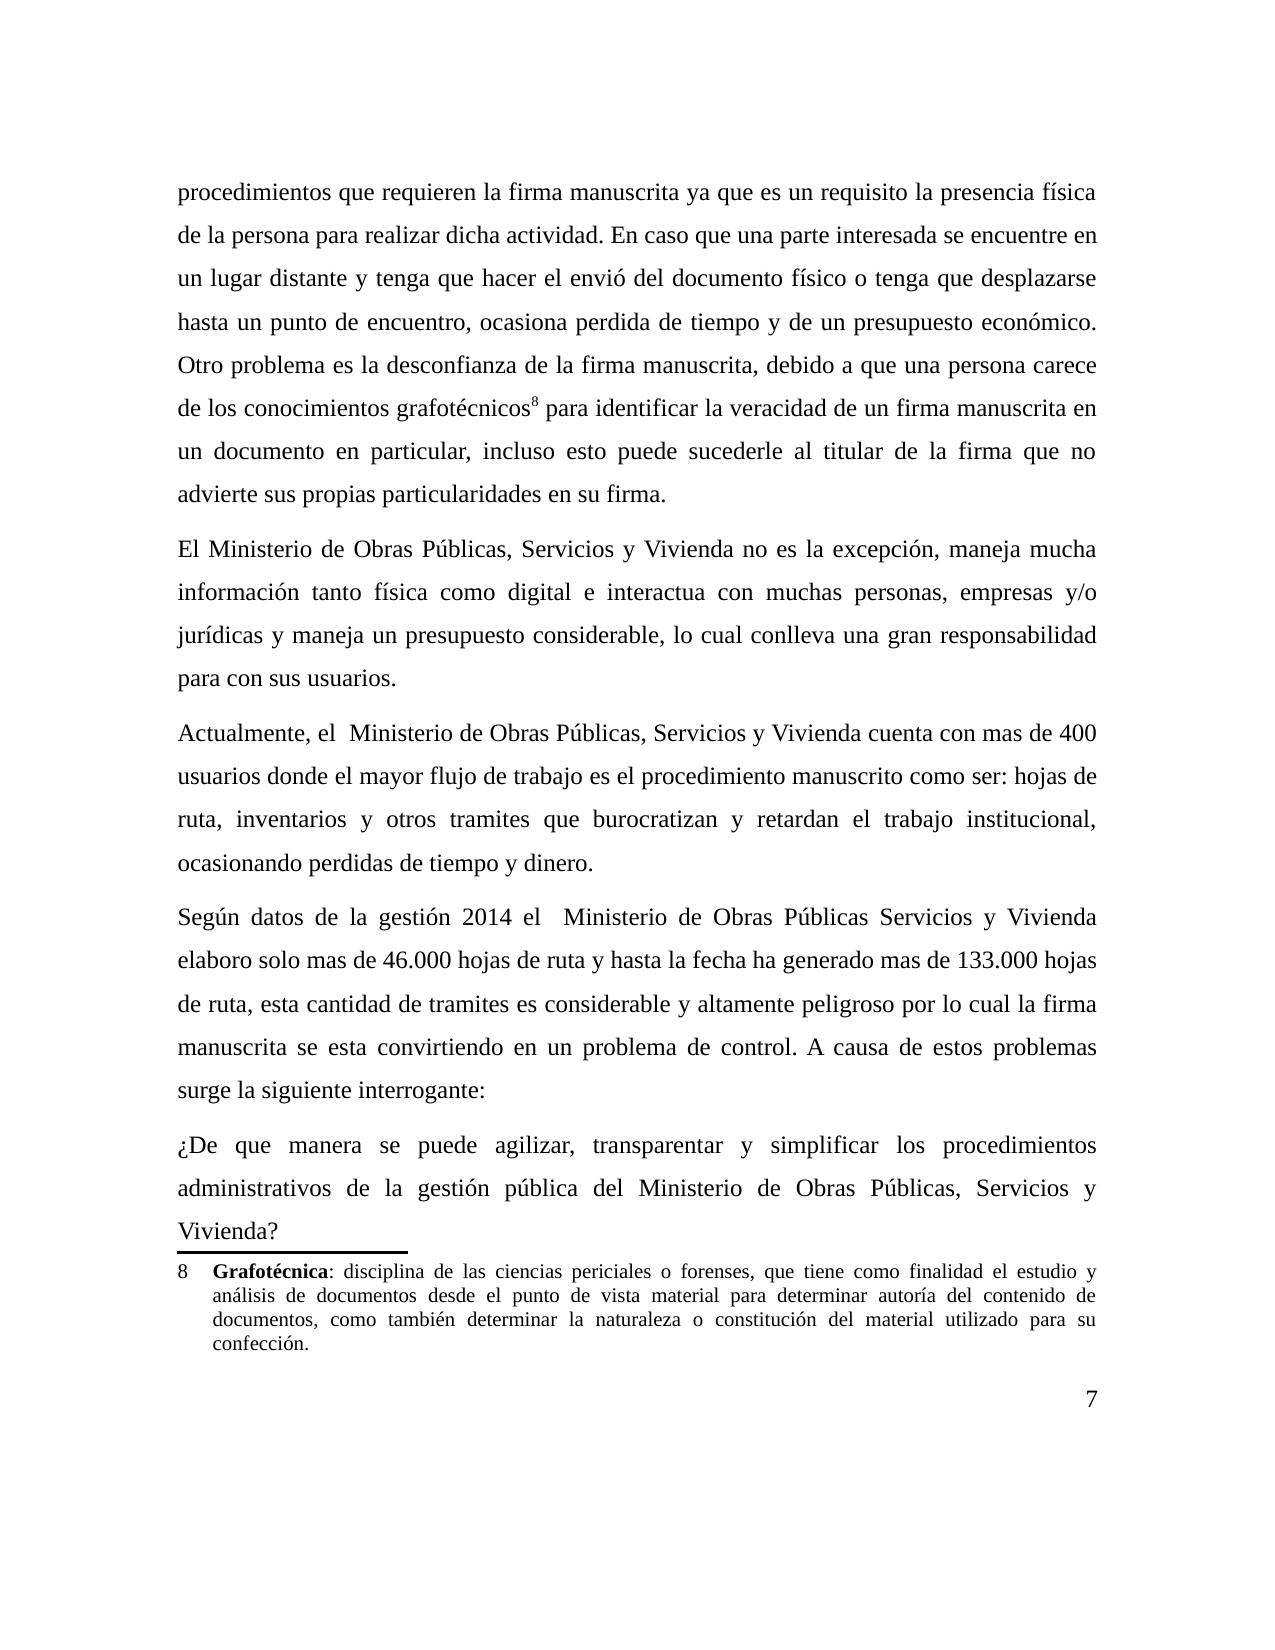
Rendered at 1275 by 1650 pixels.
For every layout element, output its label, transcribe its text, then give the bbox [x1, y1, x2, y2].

text ¿De que manera se puede agilizar, transparentar y simplificar los procedimientos administrativos de la gestión pública del Ministerio de Obras Públicas, Servicios y Vivienda? [177, 1130, 1098, 1245]
text Actualmente, el Ministerio de Obras Públicas, Servicios y Vivienda cuenta con mas de 400 usuarios donde el mayor flujo de trabajo es el procedimiento manuscrito como ser: hojas de ruta, inventarios y otros tramites que burocratizan y retardan el trabajo institucional, ocasionando perdidas de tiempo y dinero. [177, 718, 1098, 876]
text Grafotécnica: disciplina de las ciencias periciales o forenses, que tiene como finalidad el estudio y análisis de documentos desde el punto de vista material para determinar autoría del contenido de documentos, como también determinar la naturaleza o constitución del material utilizado para su confección. [177, 1258, 1098, 1355]
text El Ministerio de Obras Públicas, Servicios y Vivienda no es la excepción, maneja mucha información tanto física como digital e interactua con muchas personas, empresas y/o jurídicas y maneja un presupuesto considerable, lo cual conlleva una gran responsabilidad para con sus usuarios. [177, 534, 1098, 692]
text procedimientos que requieren la firma manuscrita ya que es un requisito la presencia física de la persona para realizar dicha actividad. En caso que una parte interesada se encuentre en un lugar distante y tenga que hacer el envió del documento físico o tenga que desplazarse hasta un punto de encuentro, ocasiona perdida de tiempo y de un presupuesto económico. Otro problema es la desconfianza de la firma manuscrita, debido a que una persona carece de los conocimientos grafotécnicos para identificar la veracidad de un firma manuscrita en un documento en particular, incluso esto puede sucederle al titular de la firma que no advierte sus propias particularidades en su firma. [177, 177, 1098, 508]
text Según datos de la gestión 2014 el Ministerio de Obras Públicas Servicios y Vivienda elaboro solo mas de 46.000 hojas de ruta y hasta la fecha ha generado mas de 133.000 hojas de ruta, esta cantidad de tramites es considerable y altamente peligroso por lo cual la firma manuscrita se esta convirtiendo en un problema de control. A causa de estos problemas surge la siguiente interrogante: [177, 902, 1098, 1104]
